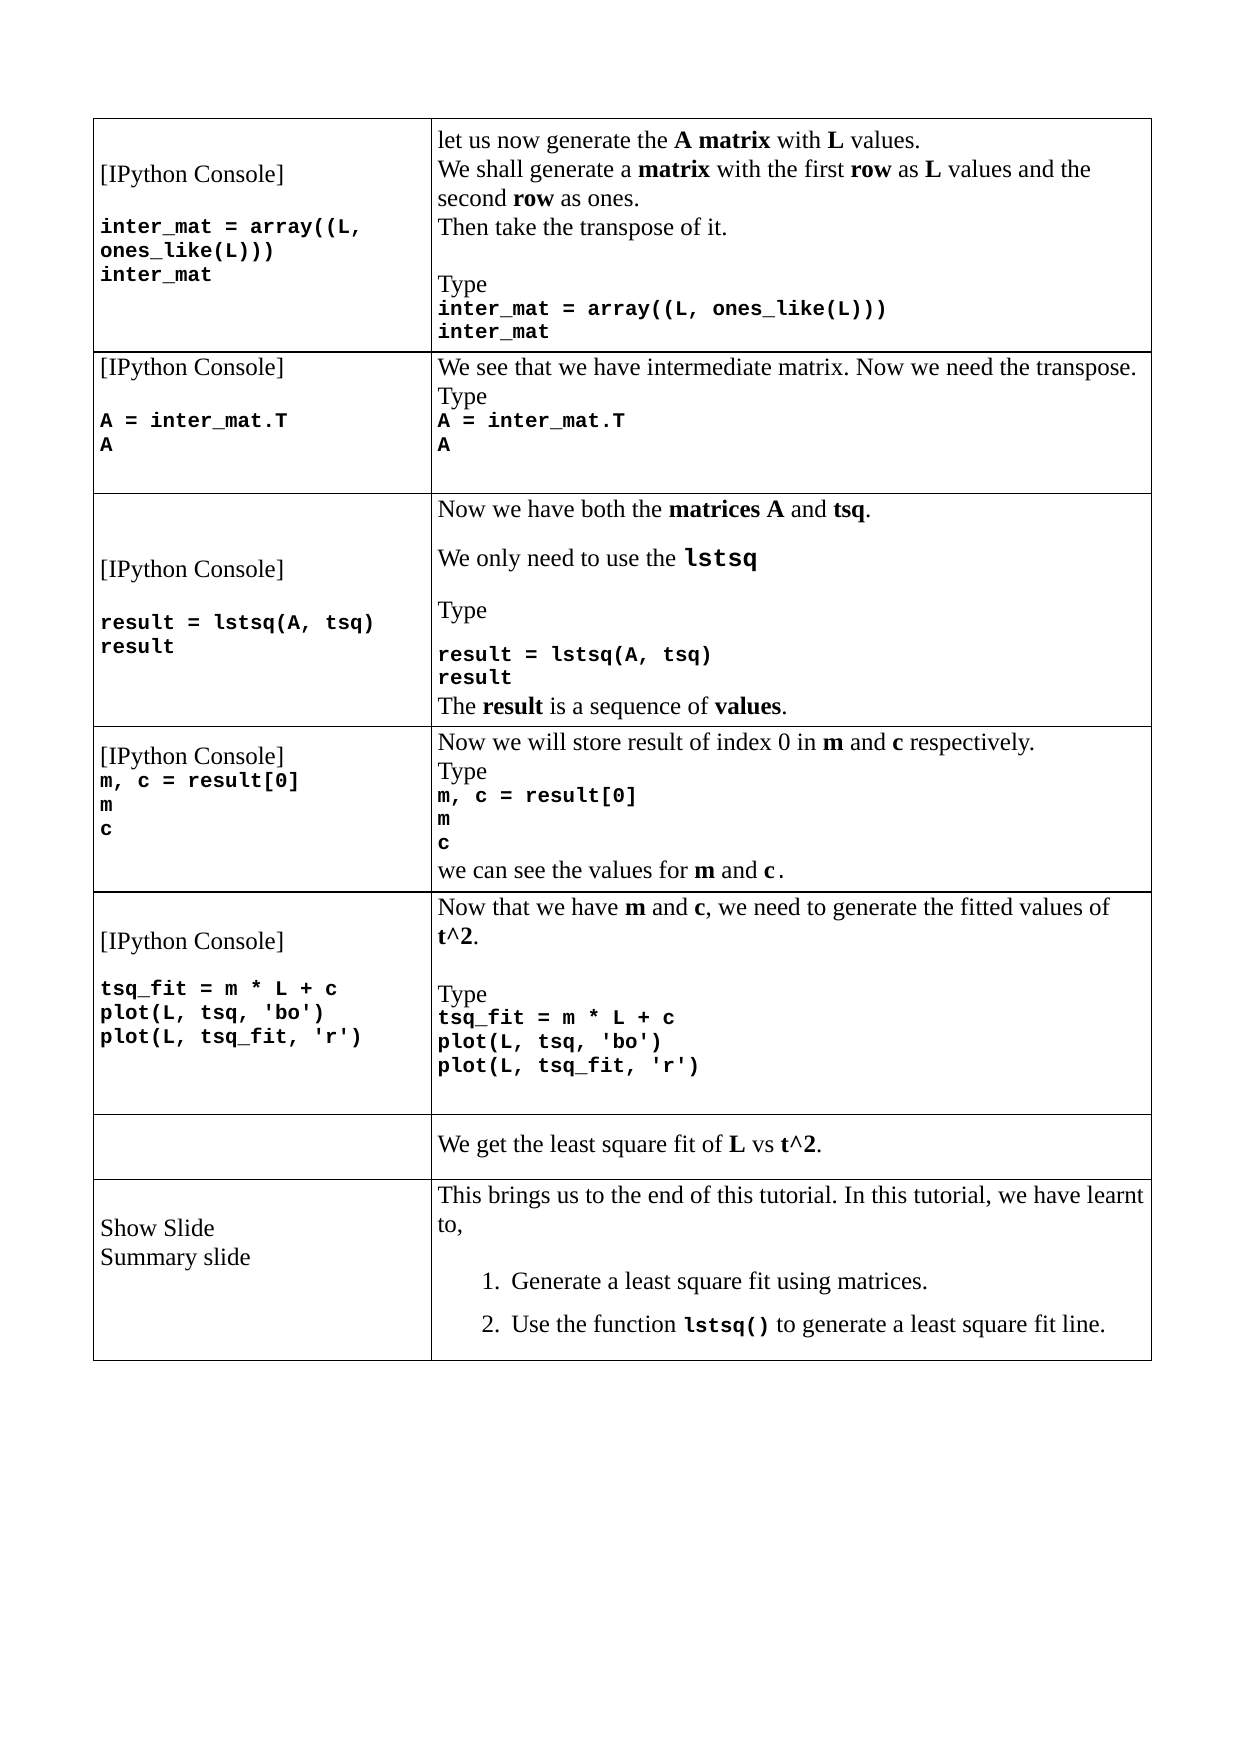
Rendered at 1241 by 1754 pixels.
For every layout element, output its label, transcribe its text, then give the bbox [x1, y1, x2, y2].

table_cell [94, 1115, 431, 1179]
table_cell [IPython Console] A = inter_mat.T A [94, 353, 431, 493]
table_cell This brings us to the end of this tutorial. In this tutorial, we have learnt to, Generate a least square fit using matrices. Use the function lstsq() to generate a least square fit line. [432, 1180, 1151, 1360]
table_cell [IPython Console] inter_mat = array((L, ones_like(L))) inter_mat [94, 119, 431, 351]
table_cell Show Slide Summary slide [94, 1180, 431, 1360]
table_cell [IPython Console] m, c = result[0] m c [94, 727, 431, 891]
table_cell let us now generate the A matrix with L values. We shall generate a matrix with the first row as L values and the second row as ones. Then take the transpose of it. Type inter_mat = array((L, ones_like(L))) inter_mat [432, 119, 1151, 351]
table_cell [IPython Console] result = lstsq(A, tsq) result [94, 494, 431, 726]
table_cell We see that we have intermediate matrix. Now we need the transpose. Type A = inter_mat.T A [432, 353, 1151, 493]
table_cell Now we will store result of index 0 in m and c respectively. Type m, c = result[0] m c we can see the values for m and c. [432, 727, 1151, 891]
table_cell We get the least square fit of L vs t^2. [432, 1115, 1151, 1179]
table_cell [IPython Console] tsq_fit = m * L + c plot(L, tsq, 'bo') plot(L, tsq_fit, 'r') [94, 893, 431, 1114]
table_cell Now that we have m and c, we need to generate the fitted values of t^2. Type tsq_fit = m * L + c plot(L, tsq, 'bo') plot(L, tsq_fit, 'r') [432, 893, 1151, 1114]
table_cell Now we have both the matrices A and tsq. We only need to use the lstsq Type result = lstsq(A, tsq) result The result is a sequence of values. [432, 494, 1151, 726]
